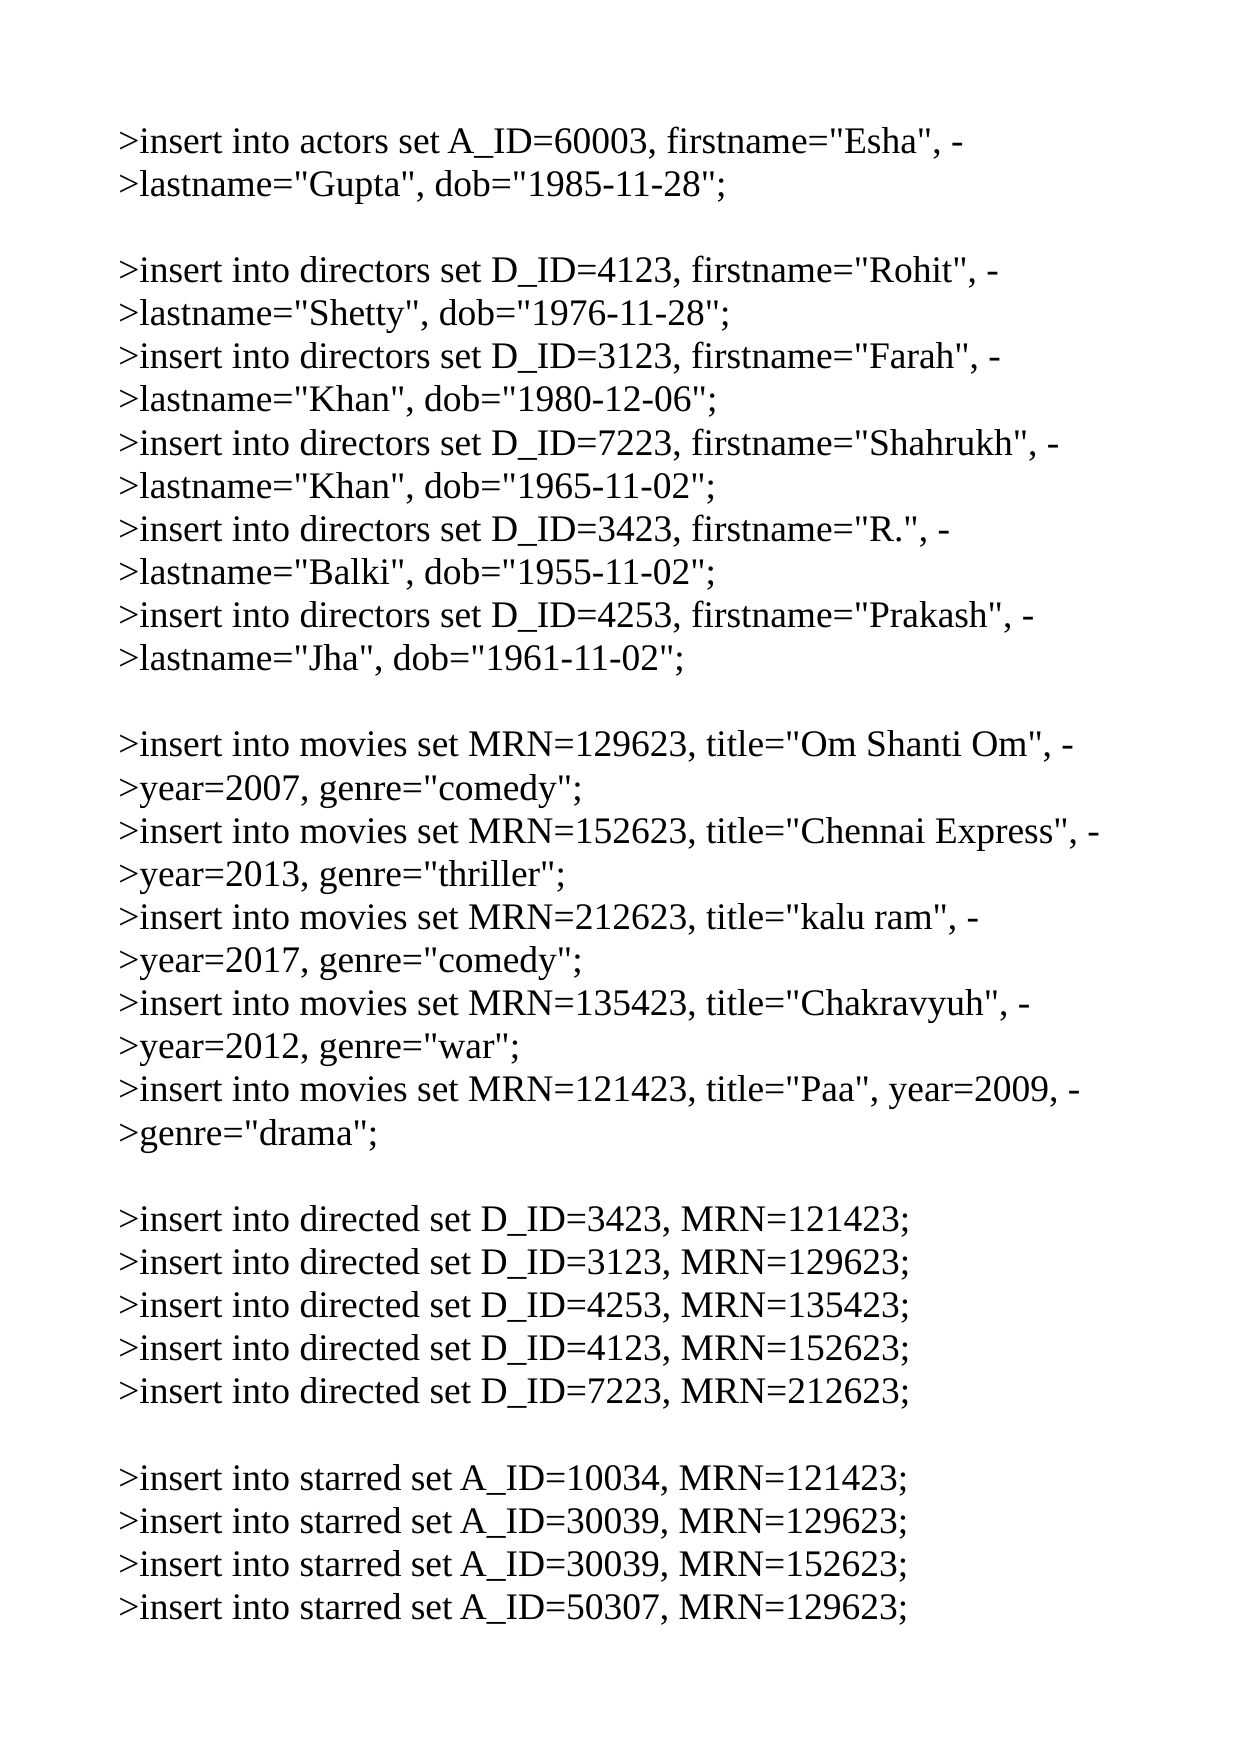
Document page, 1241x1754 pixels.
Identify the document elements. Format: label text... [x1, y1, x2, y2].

text >insert into directors set D_ID=7223, firstname="Shahrukh", ->lastname="Khan", dob="1965-11-02"; [118, 420, 1122, 506]
text >insert into starred set A_ID=30039, MRN=152623; [118, 1541, 1122, 1584]
text >insert into directed set D_ID=3423, MRN=121423; [118, 1196, 1122, 1239]
text >insert into starred set A_ID=30039, MRN=129623; [118, 1498, 1122, 1541]
text >insert into directed set D_ID=7223, MRN=212623; [118, 1369, 1122, 1412]
text >insert into directed set D_ID=4253, MRN=135423; [118, 1282, 1122, 1326]
text >insert into actors set A_ID=60003, firstname="Esha", ->lastname="Gupta", dob="1985-11-28"; [118, 118, 1122, 204]
text >insert into directed set D_ID=4123, MRN=152623; [118, 1326, 1122, 1369]
text >insert into movies set MRN=212623, title="kalu ram", ->year=2017, genre="comedy"; [118, 894, 1122, 981]
text >insert into directed set D_ID=3123, MRN=129623; [118, 1239, 1122, 1282]
text >insert into movies set MRN=129623, title="Om Shanti Om", ->year=2007, genre="comedy"; [118, 722, 1122, 808]
text >insert into movies set MRN=121423, title="Paa", year=2009, ->genre="drama"; [118, 1067, 1122, 1153]
text >insert into directors set D_ID=4253, firstname="Prakash", ->lastname="Jha", dob="1961-11-02"; [118, 592, 1122, 679]
text >insert into directors set D_ID=4123, firstname="Rohit", ->lastname="Shetty", dob="1976-11-28"; [118, 247, 1122, 334]
text >insert into movies set MRN=152623, title="Chennai Express", ->year=2013, genre="thriller"; [118, 808, 1122, 894]
text >insert into starred set A_ID=10034, MRN=121423; [118, 1455, 1122, 1498]
text >insert into directors set D_ID=3123, firstname="Farah", ->lastname="Khan", dob="1980-12-06"; [118, 334, 1122, 420]
text >insert into starred set A_ID=50307, MRN=129623; [118, 1584, 1122, 1627]
text >insert into directors set D_ID=3423, firstname="R.", ->lastname="Balki", dob="1955-11-02"; [118, 506, 1122, 592]
text >insert into movies set MRN=135423, title="Chakravyuh", ->year=2012, genre="war"; [118, 981, 1122, 1067]
